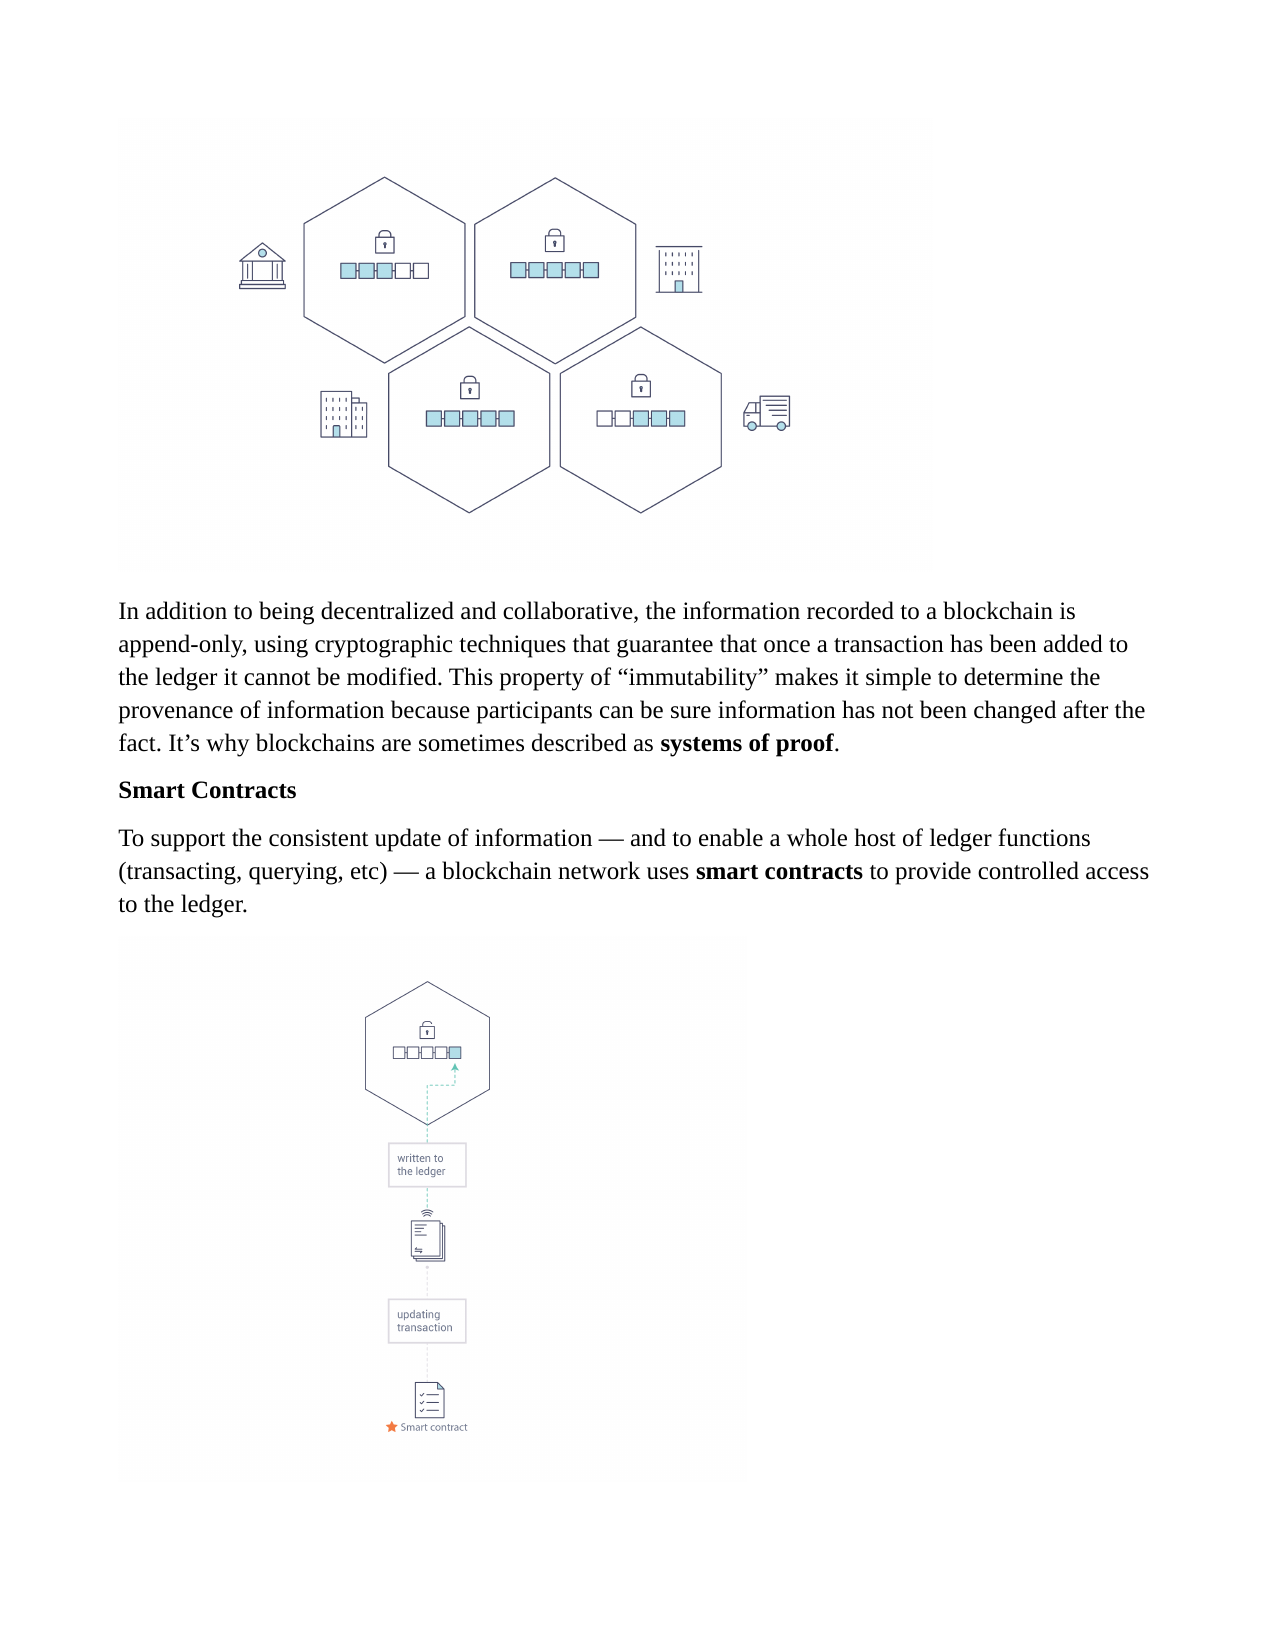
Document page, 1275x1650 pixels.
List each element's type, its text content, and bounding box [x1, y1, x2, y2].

text Smart Contracts [118, 776, 1157, 804]
picture [118, 118, 934, 572]
text In addition to being decentralized and collaborative, the information recorded to a blockchain is append-only, using cryptographic techniques that guarantee that once a transaction has been added to the ledger it cannot be modified. This property of “immutability” makes it simple to determine the provenance of information because participants can be sure information has not been changed after the fact. It’s why blockchains are sometimes described as systems of proof. [118, 596, 1157, 757]
picture [118, 936, 747, 1482]
text To support the consistent update of information — and to enable a whole host of ledger functions (transacting, querying, etc) — a blockchain network uses smart contracts to provide controlled access to the ledger. [118, 823, 1157, 918]
